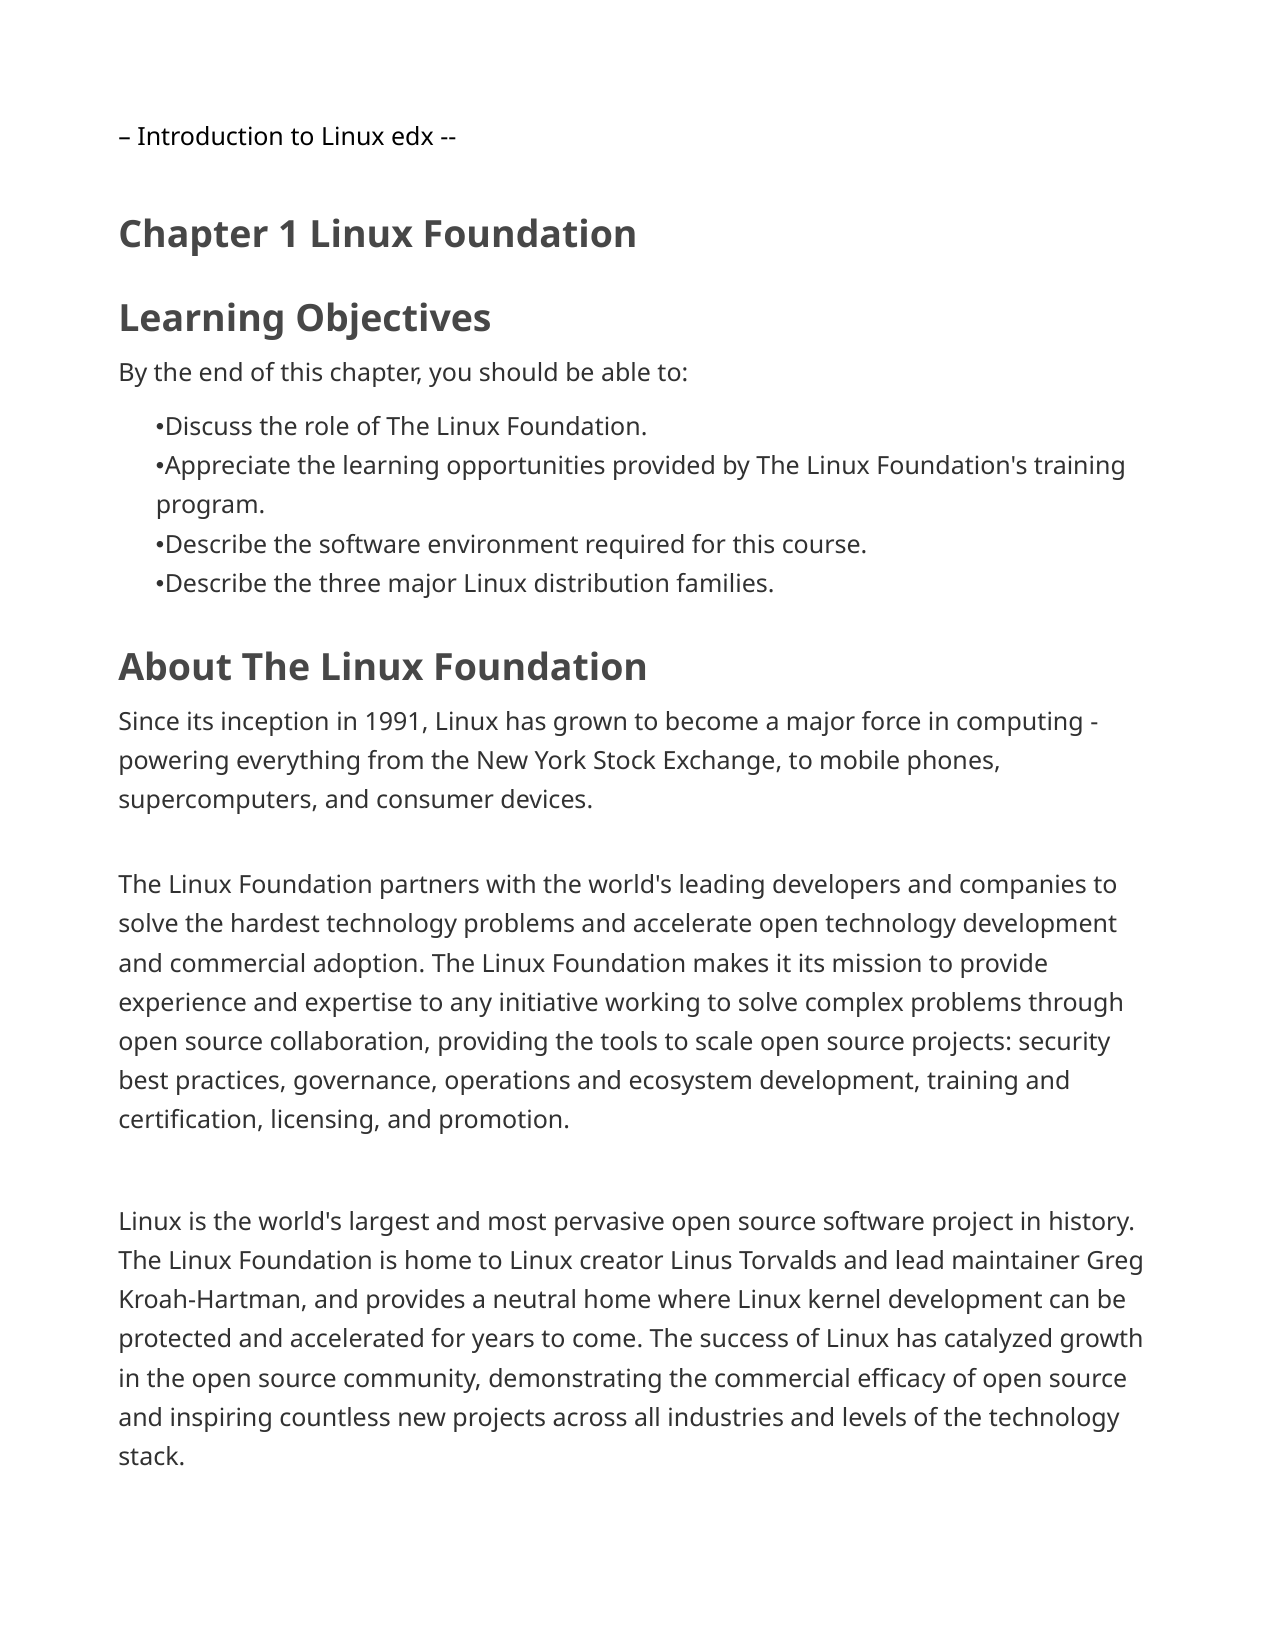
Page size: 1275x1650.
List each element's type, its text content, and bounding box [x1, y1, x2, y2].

text The Linux Foundation partners with the world's leading developers and companies to solve the hardest technology problems and accelerate open technology development and commercial adoption. The Linux Foundation makes it its mission to provide experience and expertise to any initiative working to solve complex problems through open source collaboration, providing the tools to scale open source projects: security best practices, governance, operations and ecosystem development, training and certification, licensing, and promotion. [118, 867, 1157, 1136]
text Since its inception in 1991, Linux has grown to become a major force in computing - powering everything from the New York Stock Exchange, to mobile phones, supercomputers, and consumer devices. [118, 703, 1157, 816]
text – Introduction to Linux edx -- [118, 118, 1157, 152]
text Linux is the world's largest and most pervasive open source software project in history. The Linux Foundation is home to Linux creator Linus Torvalds and lead maintainer Greg Kroah-Hartman, and provides a neutral home where Linux kernel development can be protected and accelerated for years to come. The success of Linux has catalyzed growth in the open source community, demonstrating the commercial efficacy of open source and inspiring countless new projects across all industries and levels of the technology stack. [118, 1203, 1157, 1473]
list Describe the three major Linux distribution families. [118, 565, 1157, 599]
list Appreciate the learning opportunities provided by The Linux Foundation's training program. [118, 448, 1157, 521]
subtitle About The Linux Foundation [118, 640, 1157, 691]
list Discuss the role of The Linux Foundation. [118, 409, 1157, 443]
text By the end of this chapter, you should be able to: [118, 355, 1157, 389]
subtitle Chapter 1 Linux Foundation [118, 207, 1157, 258]
subtitle Learning Objectives [118, 291, 1157, 342]
list Describe the software environment required for this course. [118, 526, 1157, 560]
